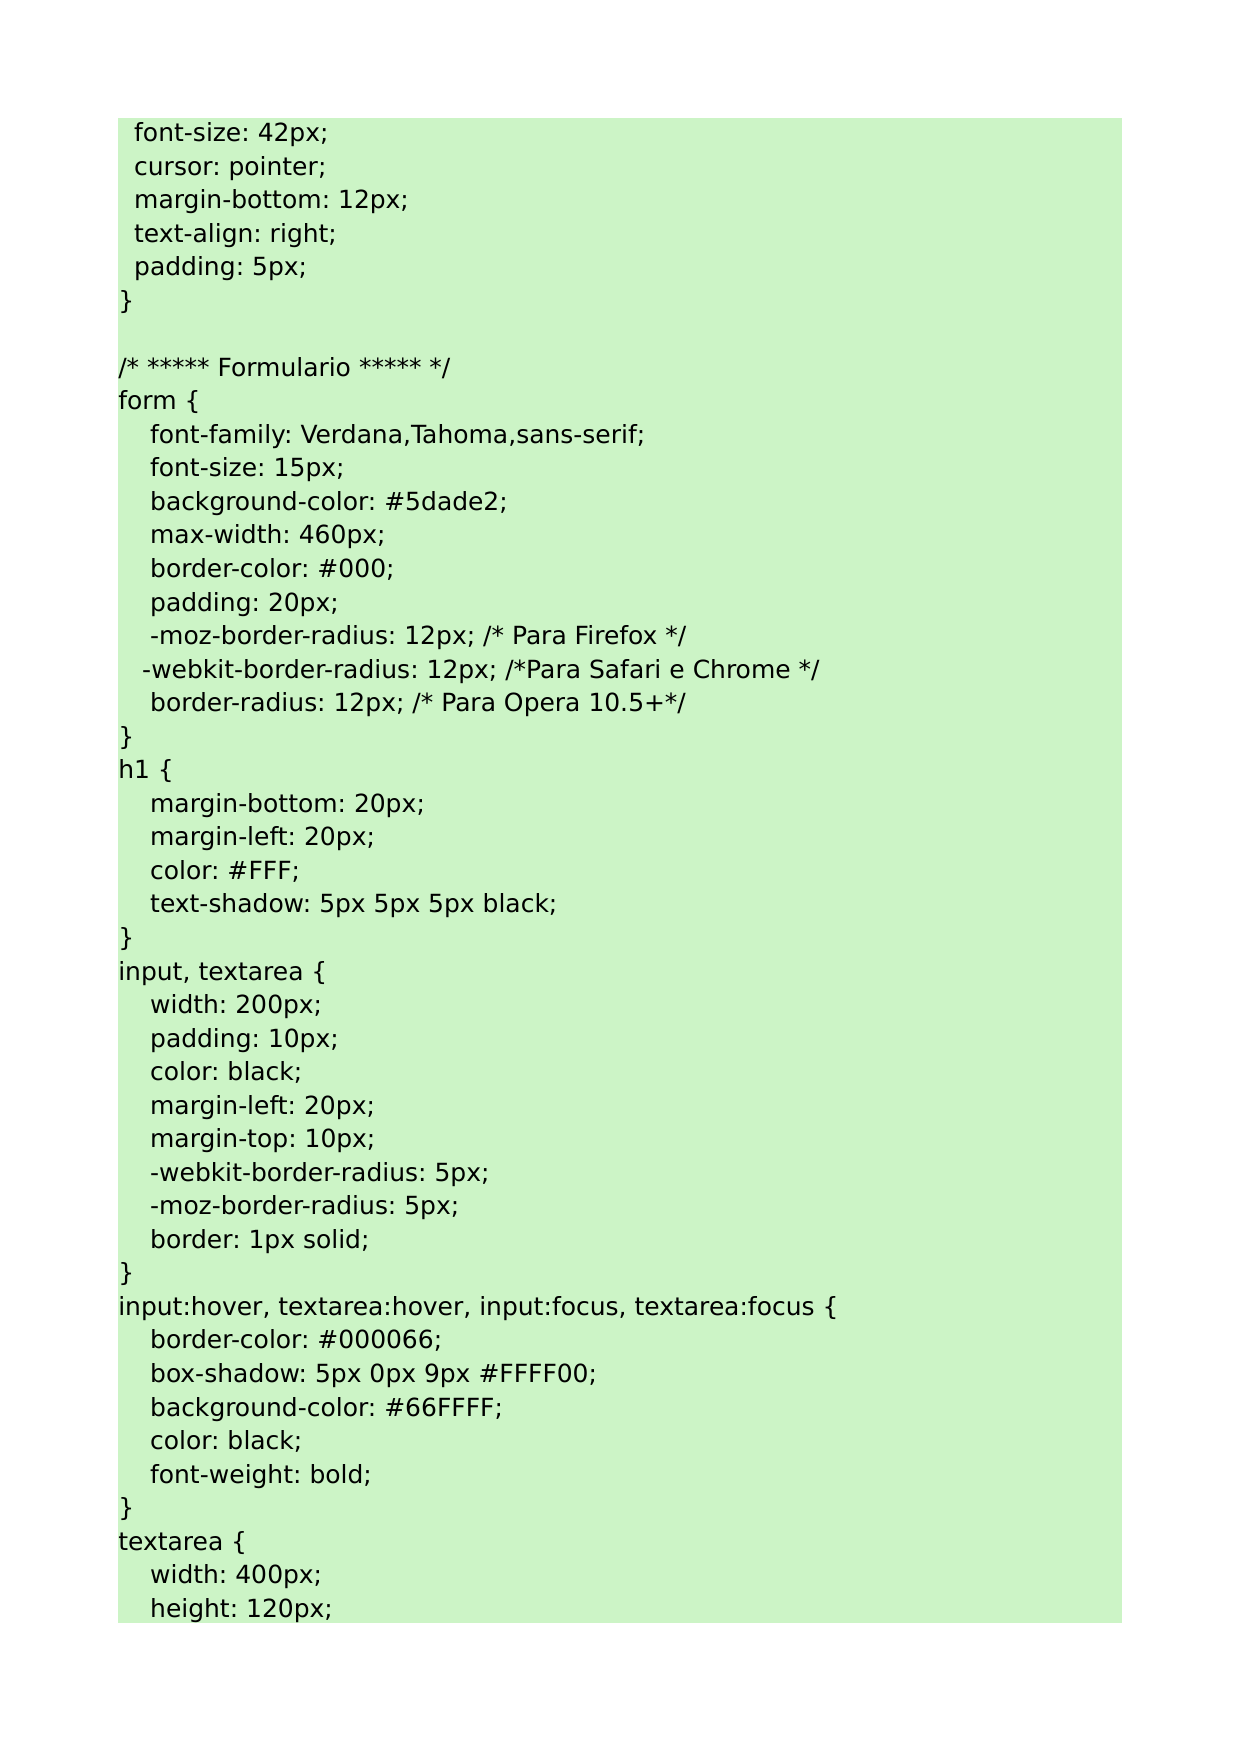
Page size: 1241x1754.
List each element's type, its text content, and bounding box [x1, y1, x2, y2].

text border: 1px solid; [118, 1225, 1122, 1254]
text } [118, 1493, 1122, 1522]
text cursor: pointer; [118, 152, 1122, 181]
text text-align: right; [118, 219, 1122, 248]
text color: black; [118, 1057, 1122, 1086]
text -webkit-border-radius: 5px; [118, 1158, 1122, 1187]
text textarea { [118, 1527, 1122, 1556]
text margin-bottom: 12px; [118, 185, 1122, 214]
text input:hover, textarea:hover, input:focus, textarea:focus { [118, 1292, 1122, 1321]
text } [118, 1258, 1122, 1288]
text border-color: #000; [118, 554, 1122, 583]
text padding: 5px; [118, 252, 1122, 281]
text font-size: 42px; [118, 118, 1122, 147]
text margin-top: 10px; [118, 1124, 1122, 1153]
text margin-left: 20px; [118, 1091, 1122, 1120]
text } [118, 923, 1122, 952]
text box-shadow: 5px 0px 9px #FFFF00; [118, 1359, 1122, 1388]
text background-color: #5dade2; [118, 487, 1122, 516]
text width: 400px; [118, 1560, 1122, 1589]
text text-shadow: 5px 5px 5px black; [118, 889, 1122, 919]
text font-family: Verdana,Tahoma,sans-serif; [118, 420, 1122, 449]
text form { [118, 386, 1122, 416]
text input, textarea { [118, 957, 1122, 986]
text font-weight: bold; [118, 1460, 1122, 1489]
text -webkit-border-radius: 12px; /*Para Safari e Chrome */ [118, 655, 1122, 684]
text padding: 10px; [118, 1024, 1122, 1053]
text padding: 20px; [118, 588, 1122, 617]
text height: 120px; [118, 1594, 1122, 1623]
text color: #FFF; [118, 856, 1122, 885]
text h1 { [118, 755, 1122, 784]
text width: 200px; [118, 990, 1122, 1019]
text margin-bottom: 20px; [118, 789, 1122, 818]
text } [118, 722, 1122, 751]
text max-width: 460px; [118, 521, 1122, 550]
text border-radius: 12px; /* Para Opera 10.5+*/ [118, 688, 1122, 717]
text background-color: #66FFFF; [118, 1393, 1122, 1422]
text -moz-border-radius: 12px; /* Para Firefox */ [118, 621, 1122, 650]
text margin-left: 20px; [118, 822, 1122, 852]
text /* ***** Formulario ***** */ [118, 353, 1122, 382]
text } [118, 286, 1122, 315]
text border-color: #000066; [118, 1326, 1122, 1355]
text -moz-border-radius: 5px; [118, 1191, 1122, 1221]
text font-size: 15px; [118, 453, 1122, 483]
text color: black; [118, 1426, 1122, 1455]
